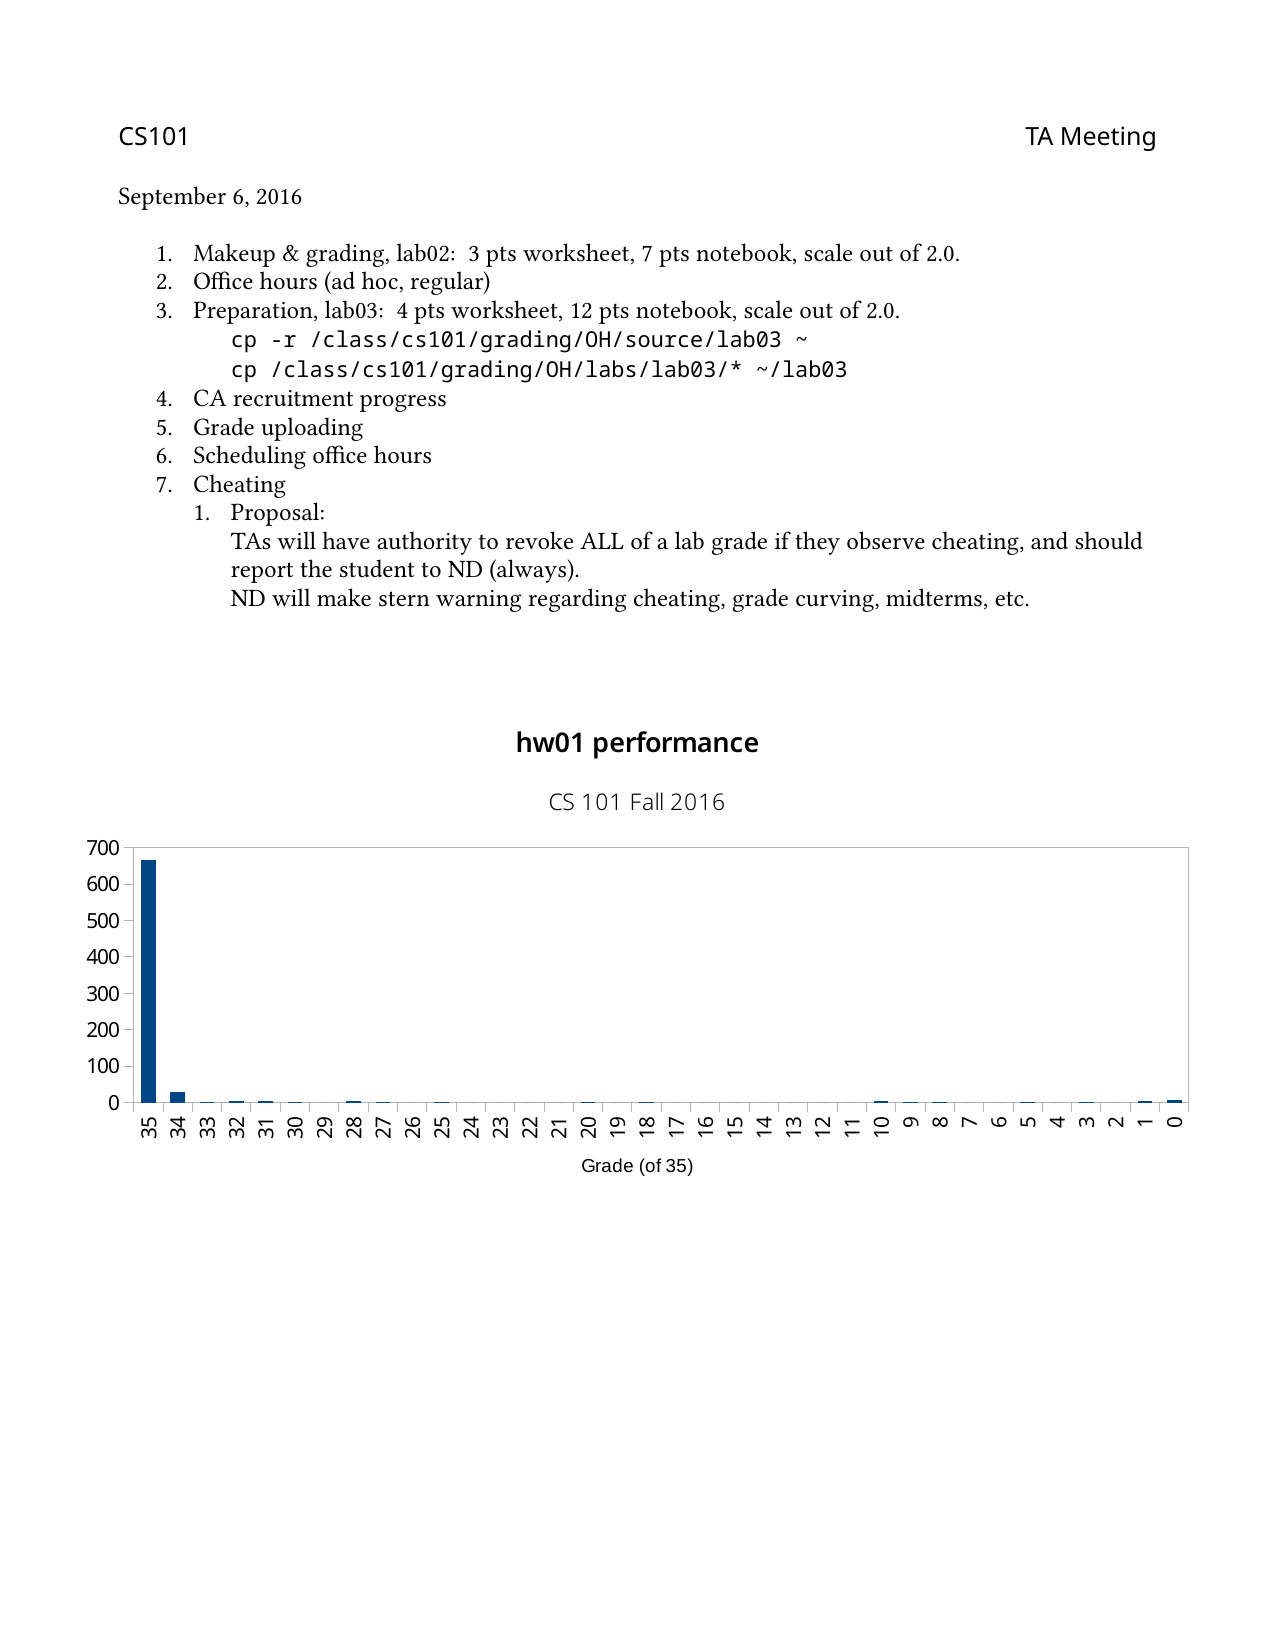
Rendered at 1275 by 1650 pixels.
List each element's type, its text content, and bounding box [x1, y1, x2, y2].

list cp -r /class/cs101/grading/OH/source/lab03 ~ [193, 324, 1157, 354]
list Grade uploading [156, 412, 1157, 441]
list Office hours (ad hoc, regular) [156, 267, 1157, 296]
list Scheduling office hours [156, 441, 1157, 469]
list CA recruitment progress [156, 384, 1157, 412]
list cp /class/cs101/grading/OH/labs/lab03/* ~/lab03 [193, 354, 1157, 384]
text September 6, 2016 [118, 182, 1157, 210]
list Makeup & grading, lab02: 3 pts worksheet, 7 pts notebook, scale out of 2.0. [156, 239, 1157, 267]
list Preparation, lab03: 4 pts worksheet, 12 pts notebook, scale out of 2.0. [156, 296, 1157, 324]
list TAs will have authority to revoke ALL of a lab grade if they observe cheating, and should report the student to ND (always). [193, 527, 1157, 584]
list Cheating [156, 469, 1157, 498]
list Proposal: [193, 498, 1157, 527]
list ND will make stern warning regarding cheating, grade curving, midterms, etc. [193, 584, 1157, 612]
